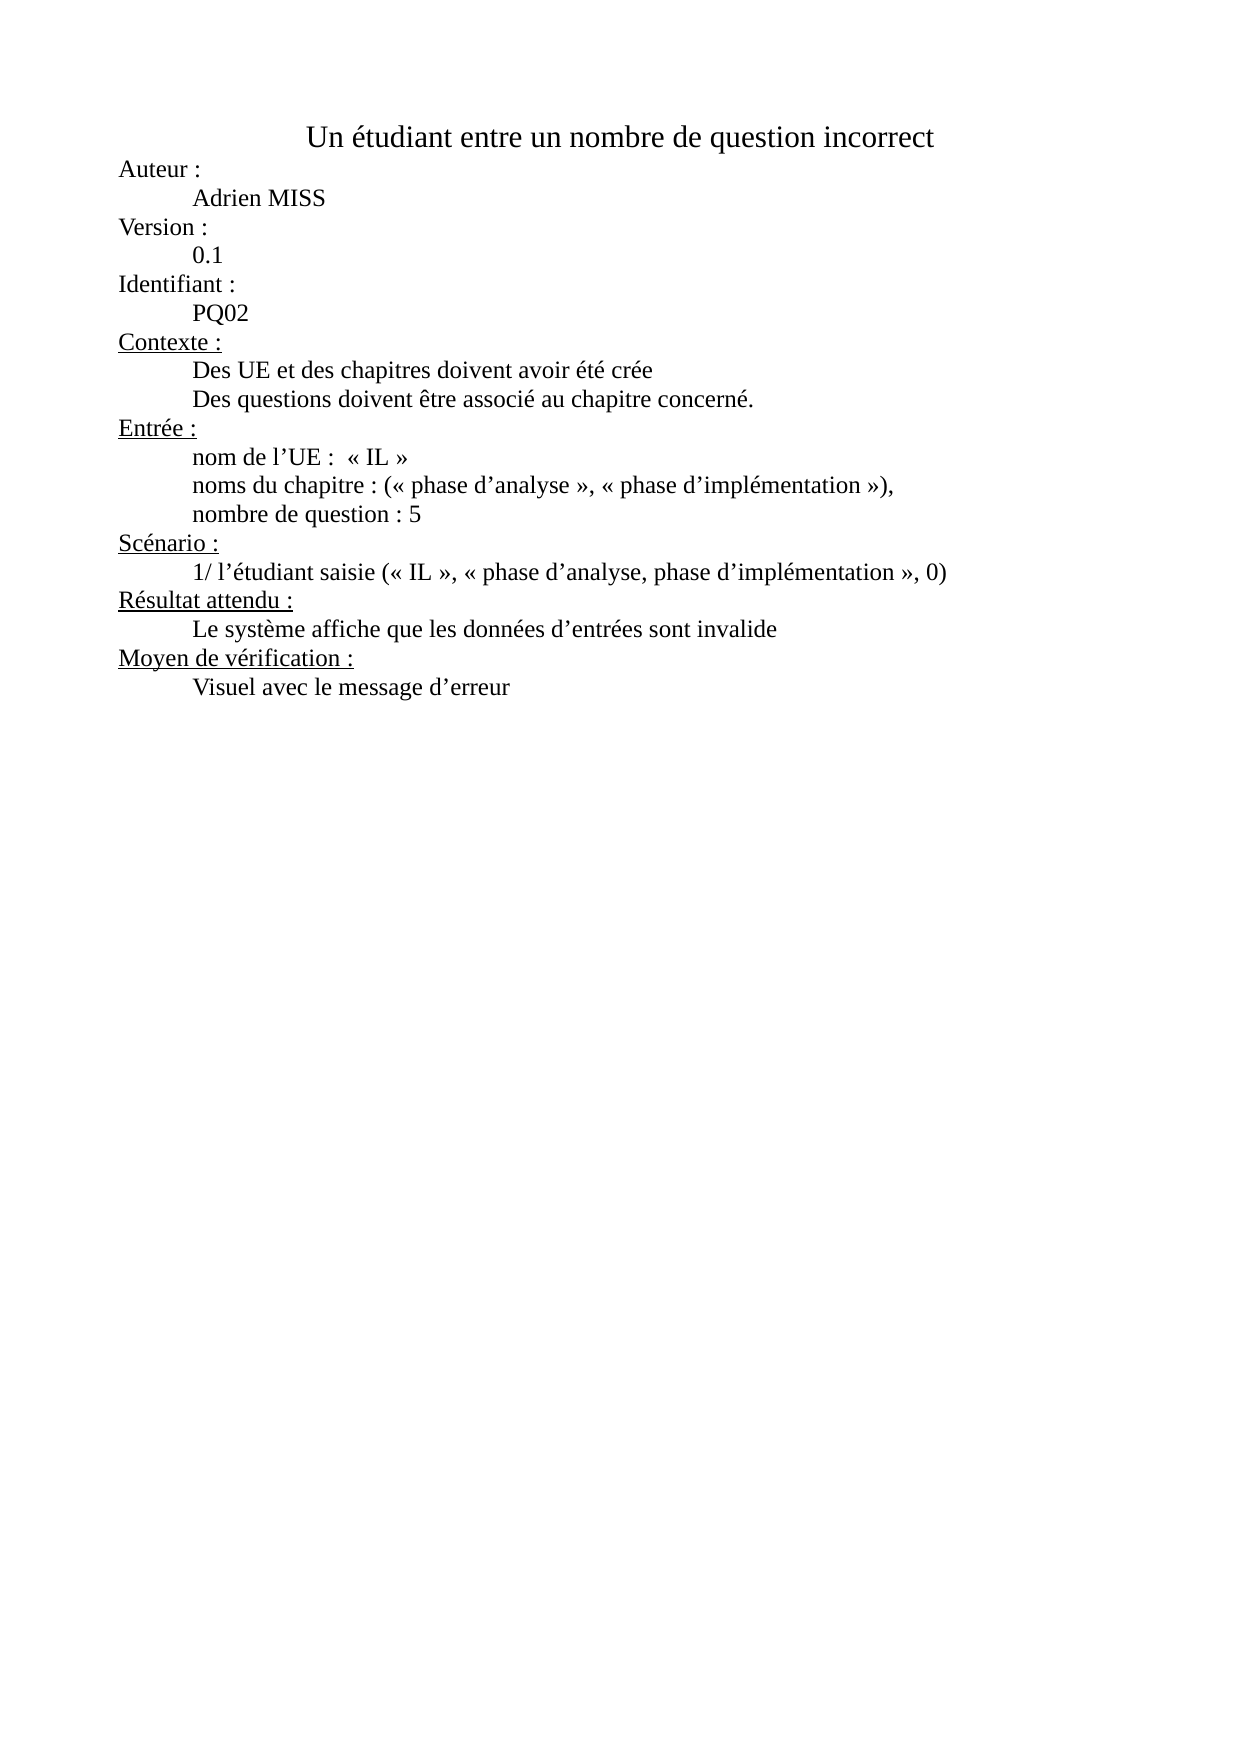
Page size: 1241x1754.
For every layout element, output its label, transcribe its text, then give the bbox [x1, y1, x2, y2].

text Contexte : [118, 327, 1122, 355]
text nom de l’UE : « IL » [118, 442, 1122, 470]
text Identifiant : [118, 269, 1122, 298]
text Version : [118, 212, 1122, 240]
text Entrée : [118, 413, 1122, 442]
text Moyen de vérification : [118, 643, 1122, 672]
text Auteur : [118, 154, 1122, 183]
text Visuel avec le message d’erreur [118, 672, 1122, 700]
text Un étudiant entre un nombre de question incorrect [118, 118, 1122, 154]
text 0.1 [118, 240, 1122, 269]
text nombre de question : 5 [118, 499, 1122, 528]
text Adrien MISS [118, 183, 1122, 212]
text Des questions doivent être associé au chapitre concerné. [118, 384, 1122, 413]
text Le système affiche que les données d’entrées sont invalide [118, 614, 1122, 643]
text Résultat attendu : [118, 585, 1122, 614]
text Des UE et des chapitres doivent avoir été crée [118, 355, 1122, 384]
text 1/ l’étudiant saisie (« IL », « phase d’analyse, phase d’implémentation », 0) [118, 557, 1122, 585]
text noms du chapitre : (« phase d’analyse », « phase d’implémentation »), [118, 470, 1122, 499]
text PQ02 [118, 298, 1122, 327]
text Scénario : [118, 528, 1122, 557]
